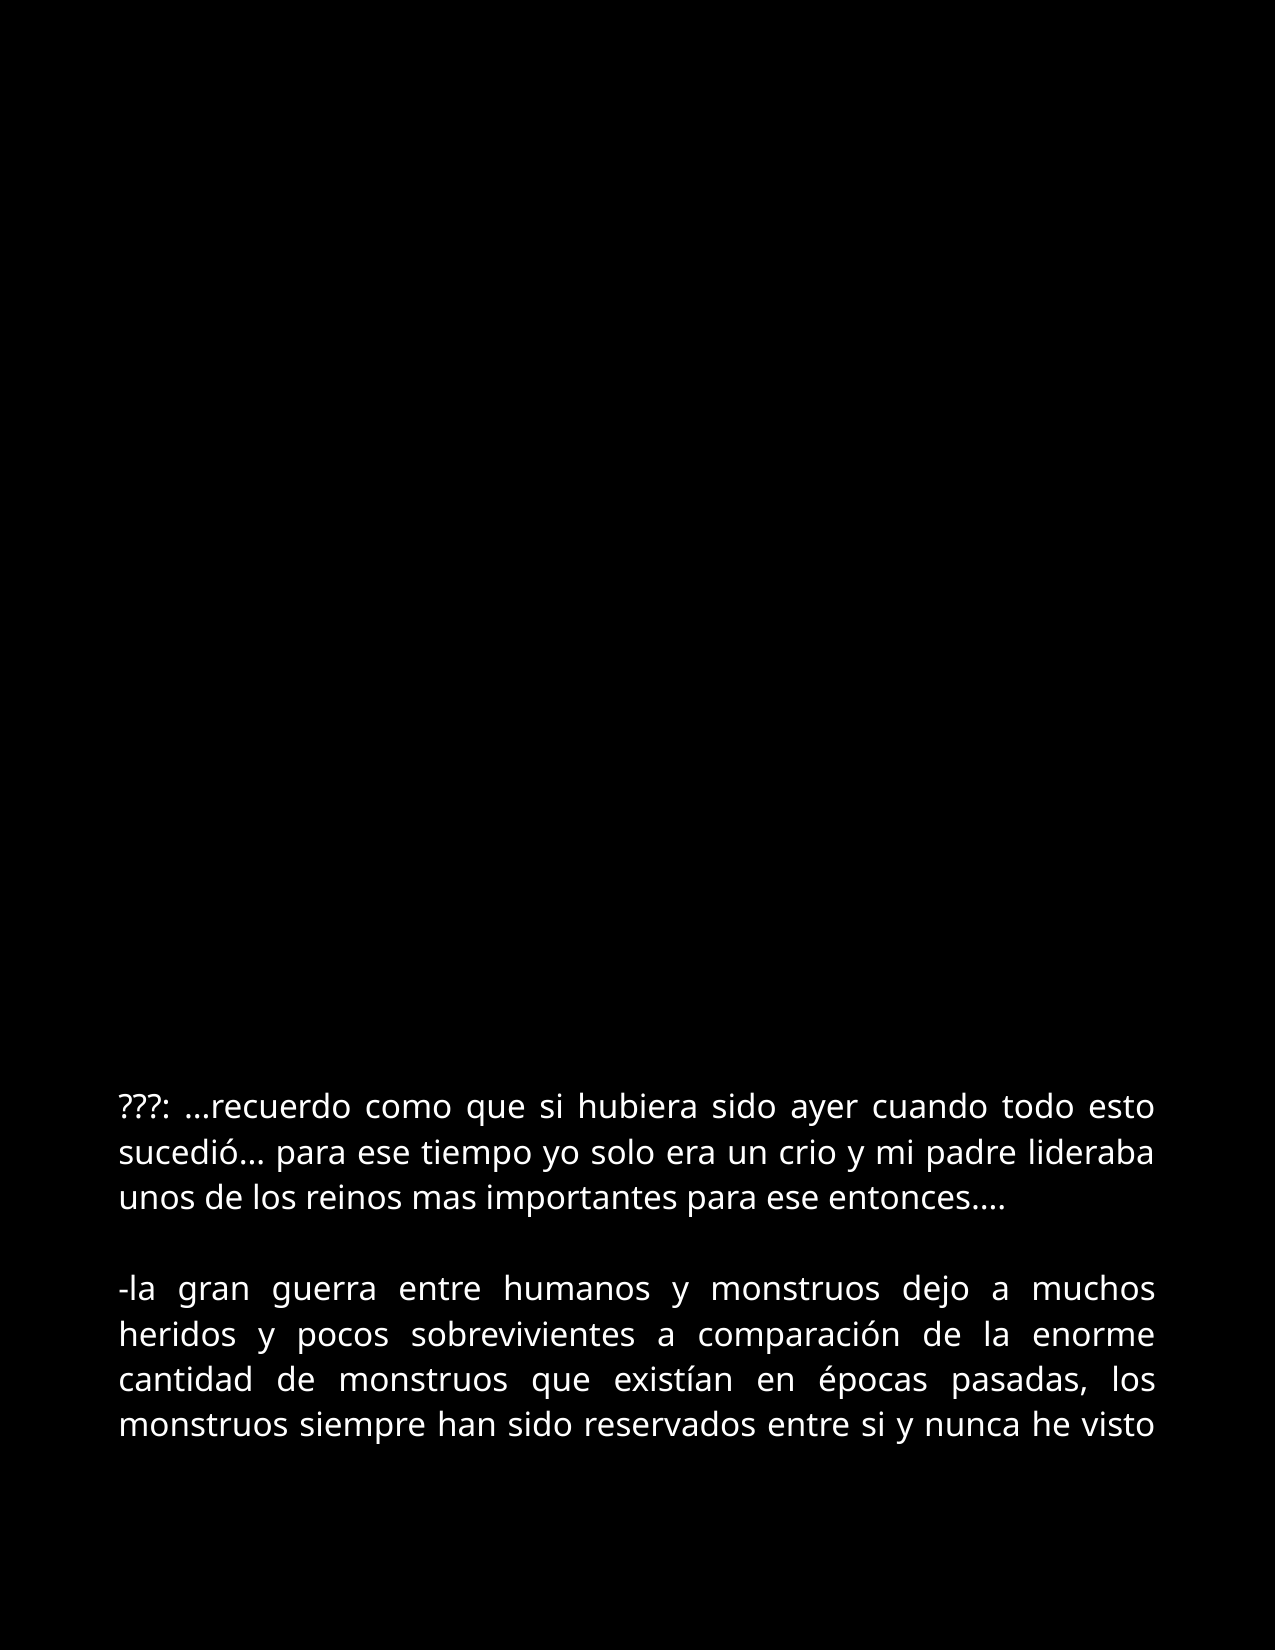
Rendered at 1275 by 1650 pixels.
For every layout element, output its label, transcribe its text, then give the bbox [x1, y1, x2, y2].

text -la gran guerra entre humanos y monstruos dejo a muchos heridos y pocos sobrevivientes a comparación de la enorme cantidad de monstruos que existían en épocas pasadas, los monstruos siempre han sido reservados entre si y nunca he visto [118, 1265, 1157, 1447]
text ???: …recuerdo como que si hubiera sido ayer cuando todo esto sucedió… para ese tiempo yo solo era un crio y mi padre lideraba unos de los reinos mas importantes para ese entonces…. [118, 1083, 1157, 1219]
